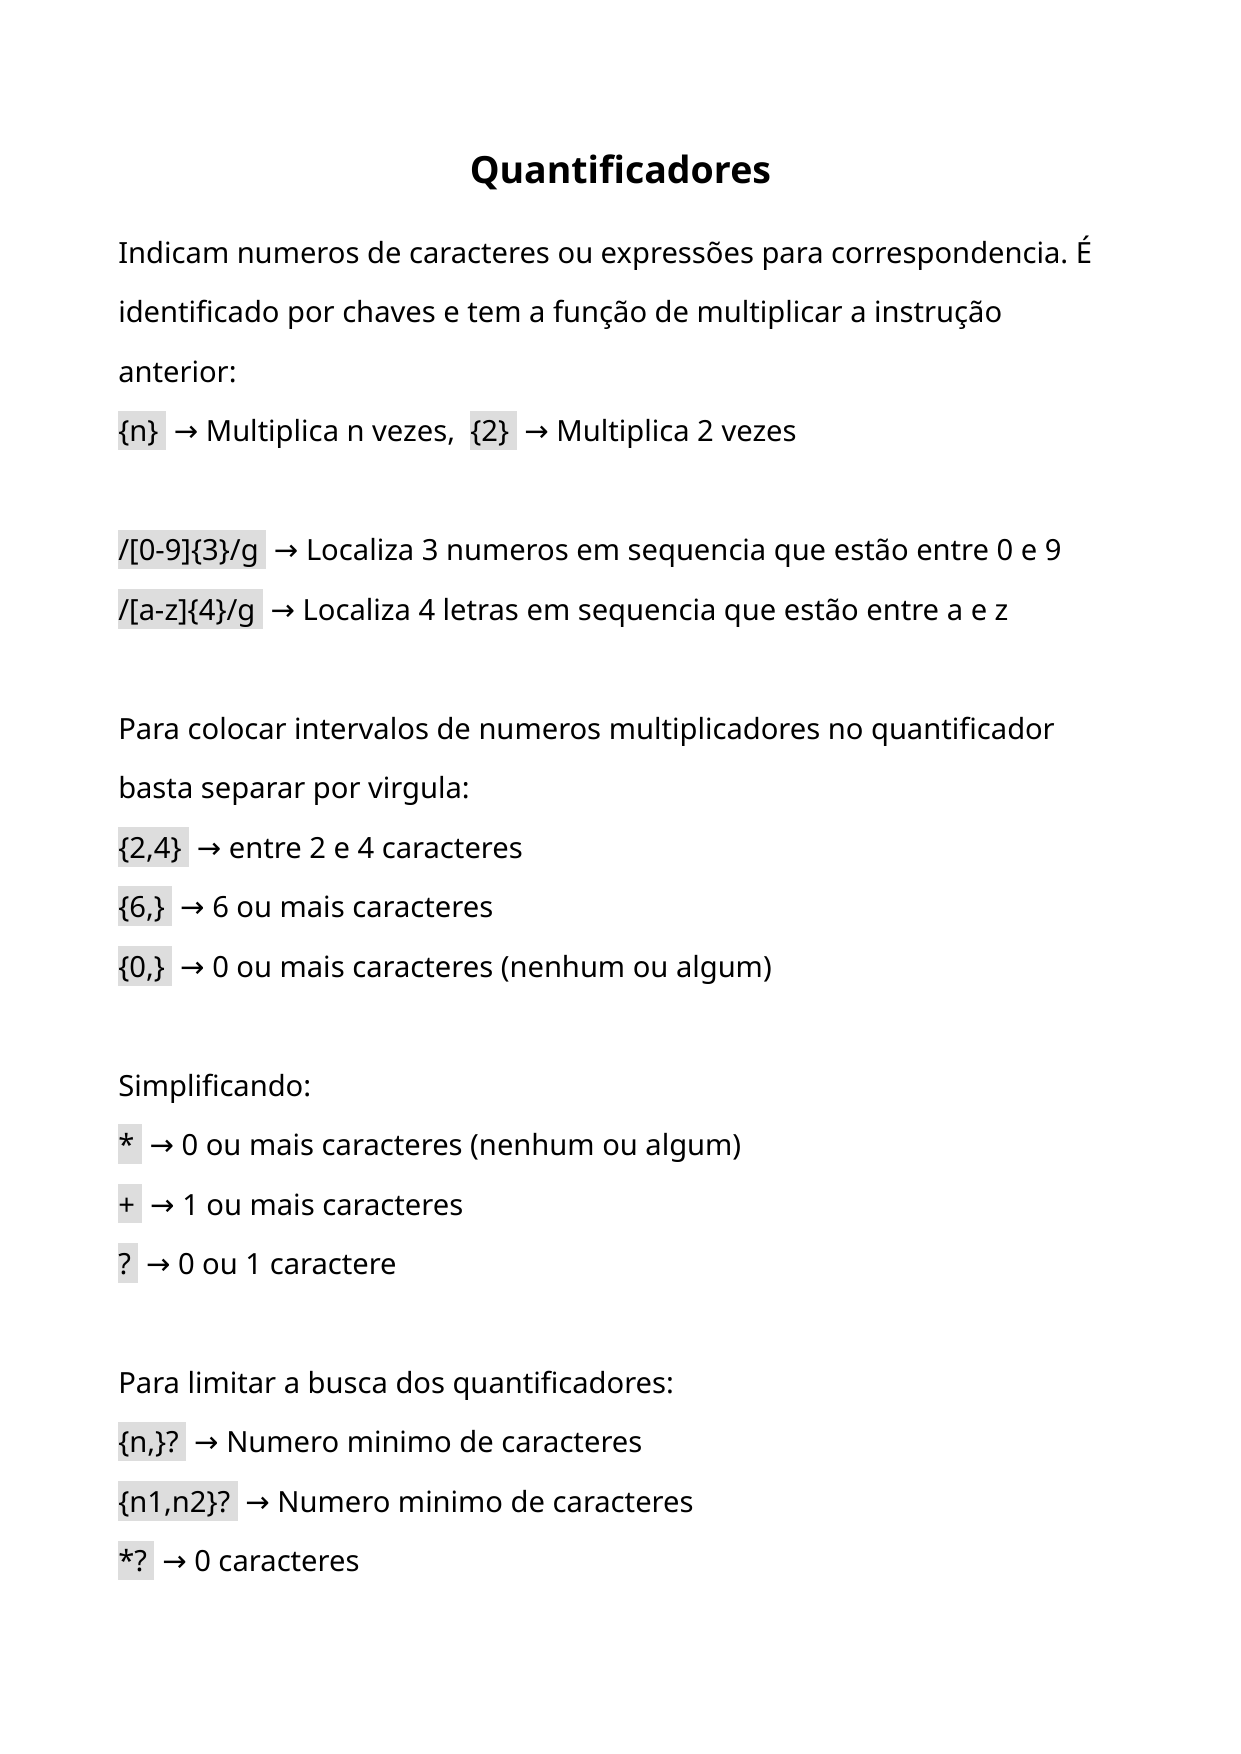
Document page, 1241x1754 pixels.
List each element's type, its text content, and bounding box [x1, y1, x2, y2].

text {n,}? → Numero minimo de caracteres [118, 1422, 1122, 1461]
text /[0-9]{3}/g → Localiza 3 numeros em sequencia que estão entre 0 e 9 [118, 529, 1122, 569]
text Simplificando: [118, 1065, 1122, 1104]
text Para limitar a busca dos quantificadores: [118, 1362, 1122, 1402]
text {n} → Multiplica n vezes, {2} → Multiplica 2 vezes [118, 411, 1122, 450]
text ? → 0 ou 1 caractere [118, 1243, 1122, 1283]
text *? → 0 caracteres [118, 1541, 1122, 1580]
text Indicam numeros de caracteres ou expressões para correspondencia. É identificado por chaves e tem a função de multiplicar a instrução anterior: [118, 232, 1122, 391]
text {6,} → 6 ou mais caracteres [118, 886, 1122, 926]
text * → 0 ou mais caracteres (nenhum ou algum) [118, 1124, 1122, 1164]
text {2,4} → entre 2 e 4 caracteres [118, 827, 1122, 867]
text {0,} → 0 ou mais caracteres (nenhum ou algum) [118, 946, 1122, 986]
text Para colocar intervalos de numeros multiplicadores no quantificador basta separar por virgula: [118, 708, 1122, 807]
subtitle Quantificadores [118, 143, 1122, 194]
text + → 1 ou mais caracteres [118, 1184, 1122, 1223]
text /[a-z]{4}/g → Localiza 4 letras em sequencia que estão entre a e z [118, 589, 1122, 629]
text {n1,n2}? → Numero minimo de caracteres [118, 1481, 1122, 1521]
